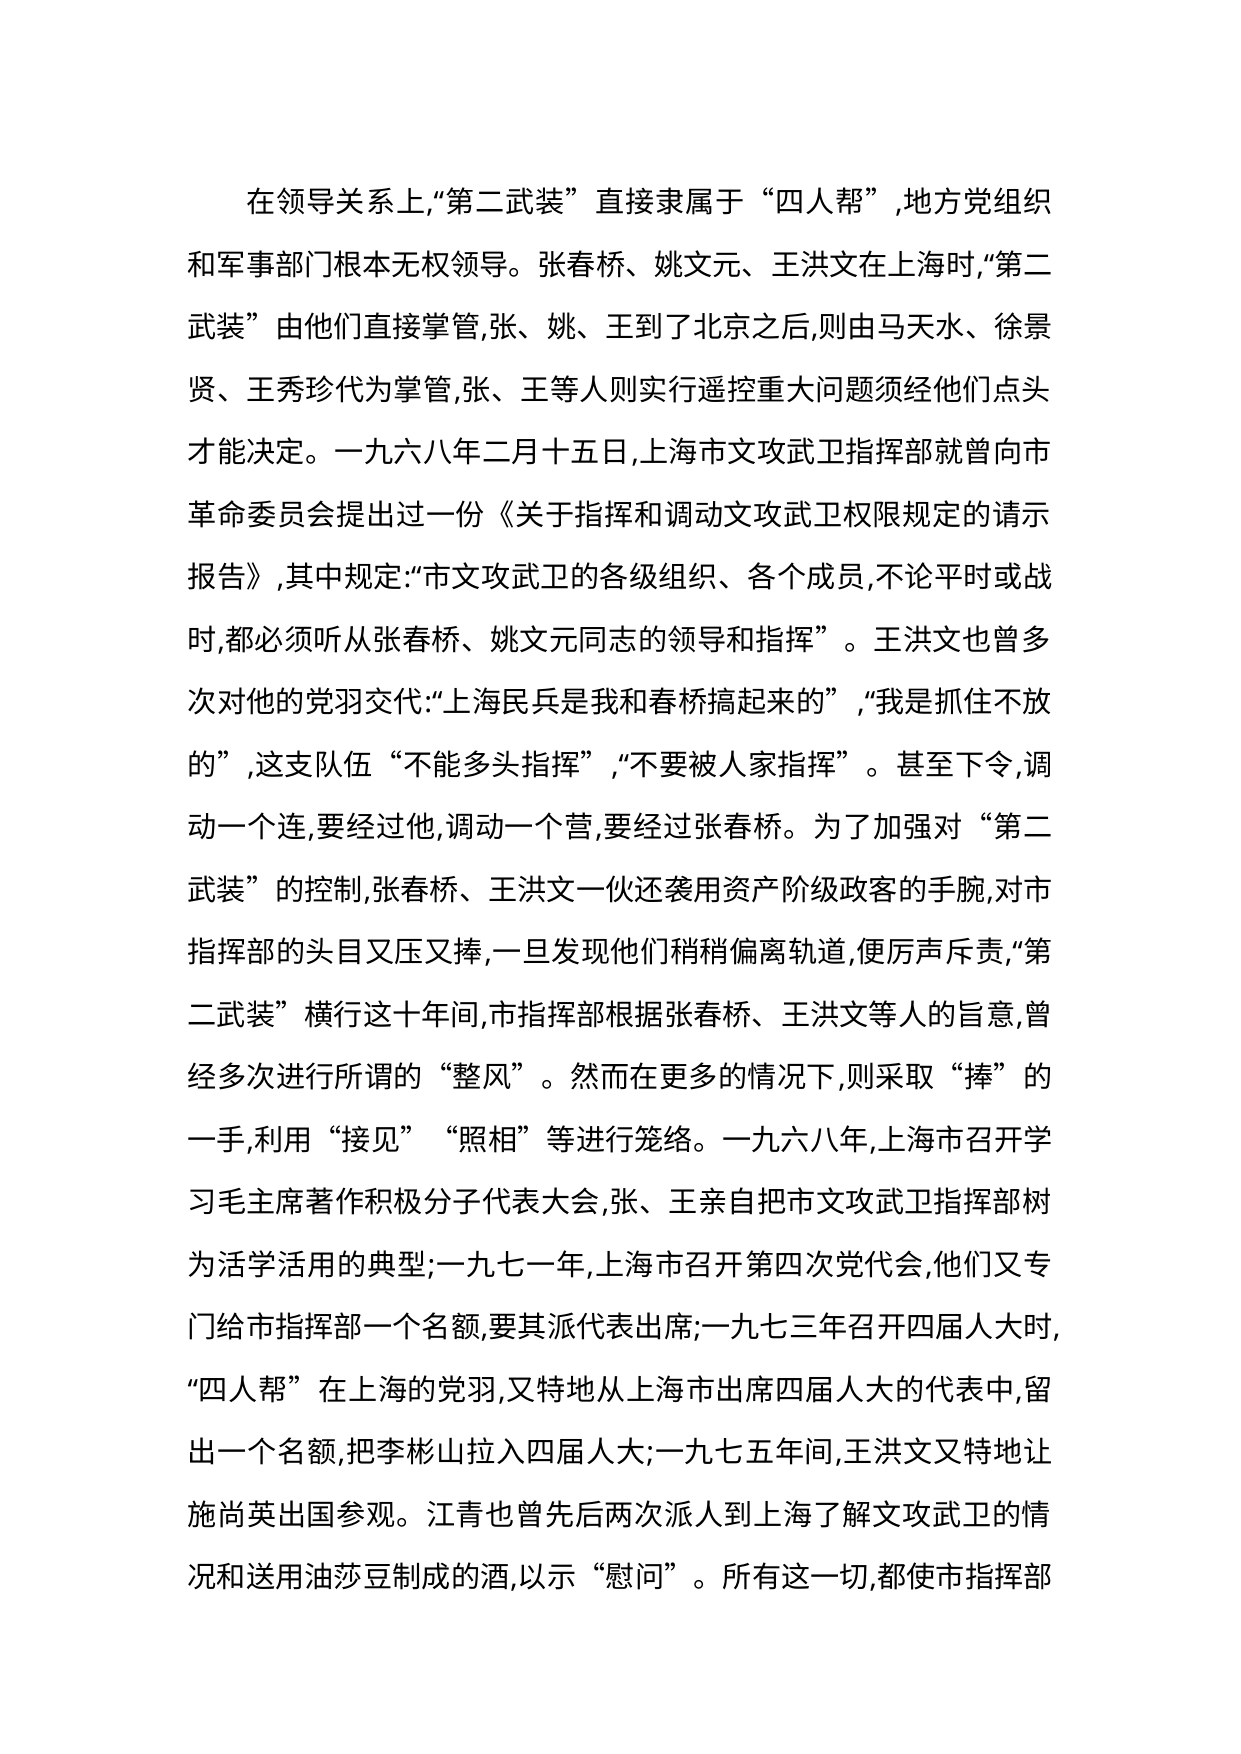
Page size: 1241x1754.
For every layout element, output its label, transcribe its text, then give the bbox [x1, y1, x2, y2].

text 在领导关系上,“第二武装”直接隶属于“四人帮”,地方党组织和军事部门根本无权领导。张春桥、姚文元、王洪文在上海时,“第二武装”由他们直接掌管,张、姚、王到了北京之后,则由马天水、徐景贤、王秀珍代为掌管,张、王等人则实行遥控重大问题须经他们点头才能决定。一九六八年二月十五日,上海市文攻武卫指挥部就曾向市革命委员会提出过一份《关于指挥和调动文攻武卫权限规定的请示报告》,其中规定:“市文攻武卫的各级组织、各个成员,不论平时或战时,都必须听从张春桥、姚文元同志的领导和指挥”。王洪文也曾多次对他的党羽交代:“上海民兵是我和春桥搞起来的”,“我是抓住不放的”,这支队伍“不能多头指挥”,“不要被人家指挥”。甚至下令,调动一个连,要经过他,调动一个营,要经过张春桥。为了加强对“第二武装”的控制,张春桥、王洪文一伙还袭用资产阶级政客的手腕,对市指挥部的头目又压又捧,一旦发现他们稍稍偏离轨道,便厉声斥责,“第二武装”横行这十年间,市指挥部根据张春桥、王洪文等人的旨意,曾经多次进行所谓的“整风”。然而在更多的情况下,则采取“捧”的一手,利用“接见”“照相”等进行笼络。一九六八年,上海市召开学习毛主席著作积极分子代表大会,张、王亲自把市文攻武卫指挥部树为活学活用的典型;一九七一年,上海市召开第四次党代会,他们又专门给市指挥部一个名额,要其派代表出席;一九七三年召开四届人大时,“四人帮”在上海的党羽,又特地从上海市出席四届人大的代表中,留出一个名额,把李彬山拉入四届人大;一九七五年间,王洪文又特地让施尚英出国参观。江青也曾先后两次派人到上海了解文攻武卫的情况和送用油莎豆制成的酒,以示“慰问”。所有这一切,都使市指挥部的头目受宠若惊、感恩戴德,更加俯首贴耳地为其经营“第二武装”卖力。 [187, 158, 1053, 1596]
